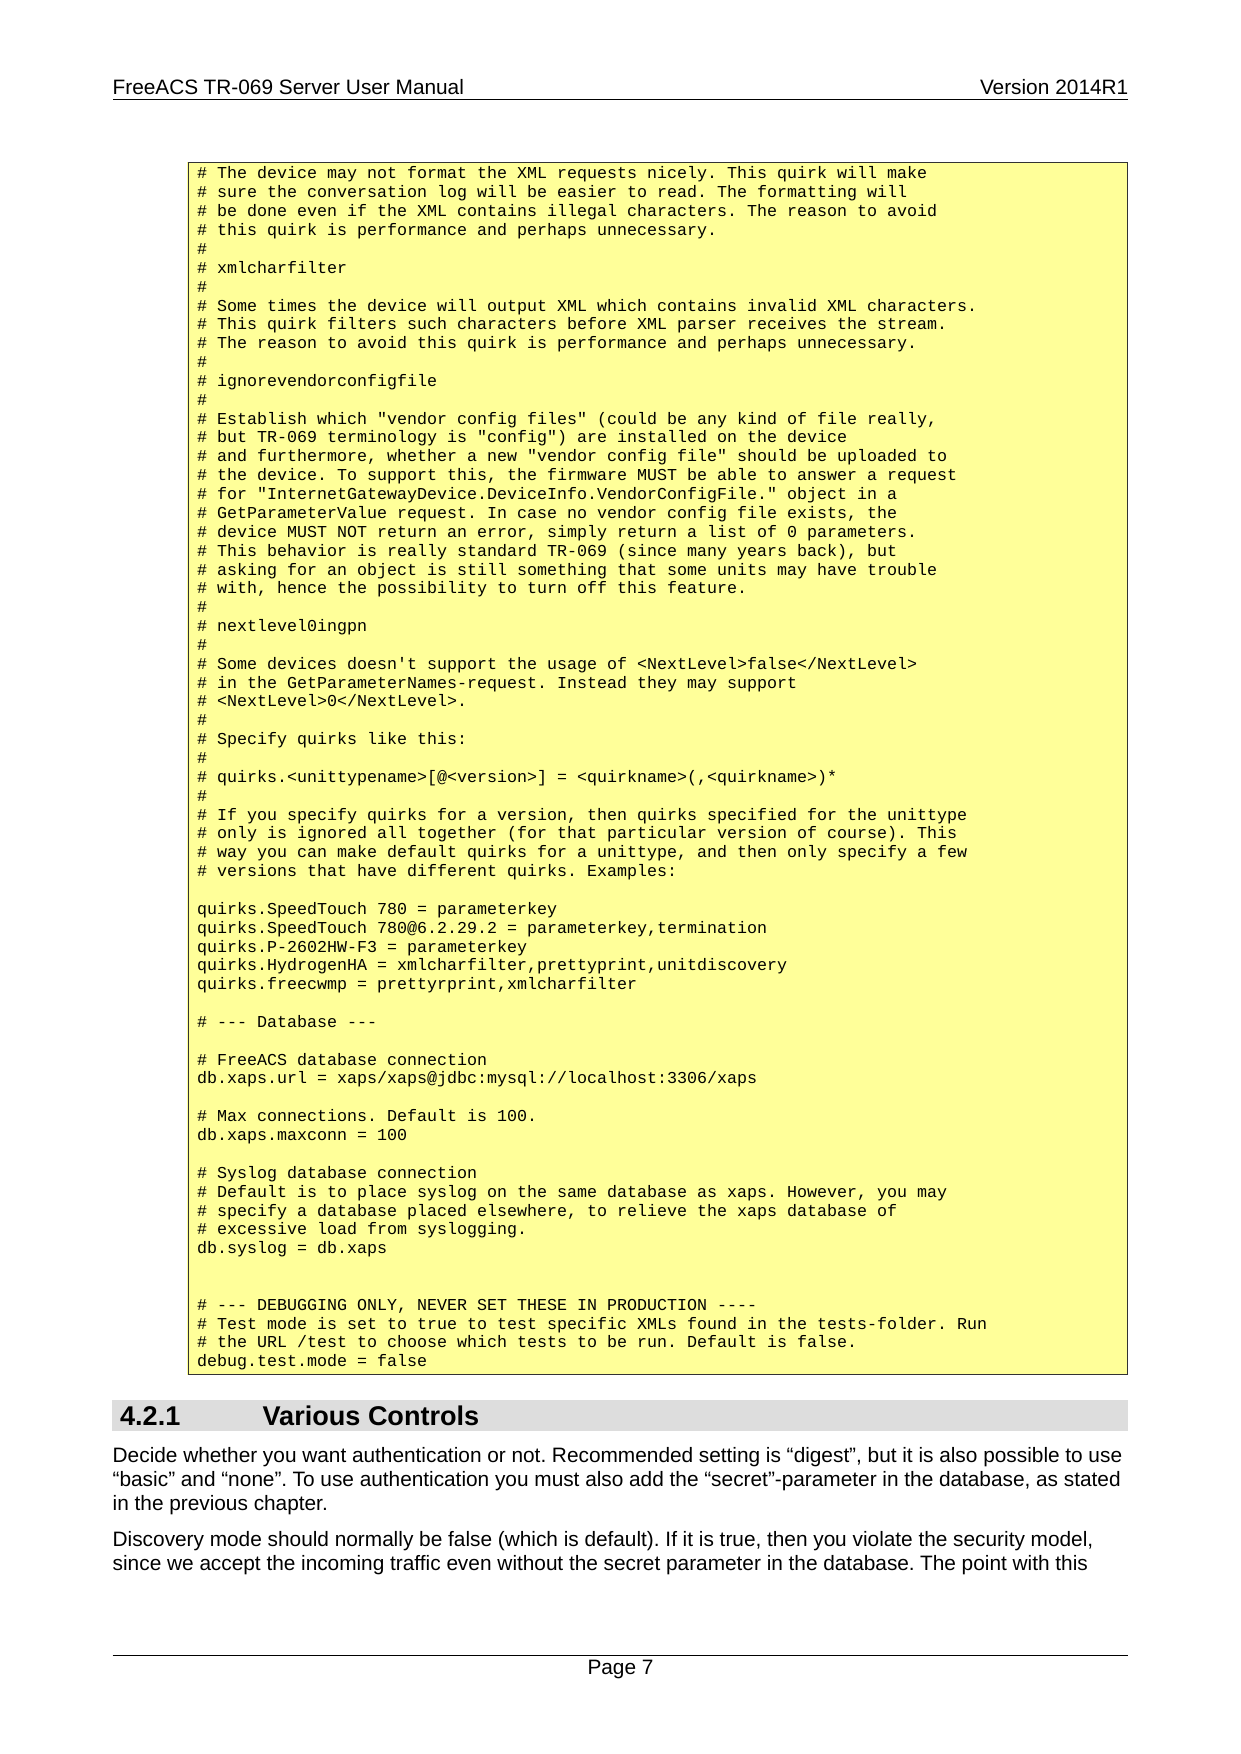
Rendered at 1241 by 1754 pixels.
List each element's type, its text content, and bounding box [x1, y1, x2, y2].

text # nextlevel0ingpn [189, 614, 1127, 633]
text db.xaps.maxconn = 100 [189, 1123, 1127, 1142]
text # quirks.<unittypename>[@<version>] = <quirkname>(,<quirkname>)* [189, 765, 1127, 784]
text # and furthermore, whether a new "vendor config file" should be uploaded to [189, 445, 1127, 464]
text # [189, 784, 1127, 803]
text # FreeACS database connection [189, 1048, 1127, 1067]
text # Some times the device will output XML which contains invalid XML characters. [189, 294, 1127, 313]
text # be done even if the XML contains illegal characters. The reason to avoid [189, 200, 1127, 218]
text # way you can make default quirks for a unittype, and then only specify a few [189, 841, 1127, 859]
text # for "InternetGatewayDevice.DeviceInfo.VendorConfigFile." object in a [189, 482, 1127, 501]
text # Syslog database connection [189, 1161, 1127, 1180]
text # The reason to avoid this quirk is performance and perhaps unnecessary. [189, 332, 1127, 351]
text # [189, 596, 1127, 614]
text # the URL /test to choose which tests to be run. Default is false. [189, 1331, 1127, 1350]
text # this quirk is performance and perhaps unnecessary. [189, 218, 1127, 237]
text # [189, 351, 1127, 369]
text # ignorevendorconfigfile [189, 369, 1127, 388]
text quirks.SpeedTouch 780 = parameterkey [189, 897, 1127, 916]
text # device MUST NOT return an error, simply return a list of 0 parameters. [189, 520, 1127, 539]
text # xmlcharfilter [189, 256, 1127, 275]
text # [189, 746, 1127, 765]
text Decide whether you want authentication or not. Recommended setting is “digest”, but it is also possible to use “basic” and “none”. To use authentication you must also add the “secret”-parameter in the database, as stated in the previous chapter. [112, 1443, 1128, 1515]
text # excessive load from syslogging. [189, 1218, 1127, 1237]
text # with, hence the possibility to turn off this feature. [189, 577, 1127, 596]
text quirks.SpeedTouch 780@6.2.29.2 = parameterkey,termination [189, 916, 1127, 935]
text quirks.HydrogenHA = xmlcharfilter,prettyprint,unitdiscovery [189, 954, 1127, 973]
text # versions that have different quirks. Examples: [189, 859, 1127, 878]
text db.xaps.url = xaps/xaps@jdbc:mysql://localhost:3306/xaps [189, 1067, 1127, 1086]
text # Max connections. Default is 100. [189, 1105, 1127, 1123]
text # Some devices doesn't support the usage of <NextLevel>false</NextLevel> [189, 652, 1127, 671]
text # --- Database --- [189, 1010, 1127, 1029]
text # <NextLevel>0</NextLevel>. [189, 690, 1127, 709]
text # asking for an object is still something that some units may have trouble [189, 558, 1127, 577]
text # specify a database placed elsewhere, to relieve the xaps database of [189, 1199, 1127, 1218]
text # Test mode is set to true to test specific XMLs found in the tests-folder. Run [189, 1312, 1127, 1331]
text # Establish which "vendor config files" (could be any kind of file really, [189, 407, 1127, 426]
text debug.test.mode = false [189, 1350, 1127, 1374]
text quirks.freecwmp = prettyrprint,xmlcharfilter [189, 973, 1127, 992]
text # only is ignored all together (for that particular version of course). This [189, 822, 1127, 841]
subtitle Various Controls [112, 1400, 1128, 1431]
text # the device. To support this, the firmware MUST be able to answer a request [189, 464, 1127, 482]
text # sure the conversation log will be easier to read. The formatting will [189, 181, 1127, 200]
text # [189, 275, 1127, 294]
text # --- DEBUGGING ONLY, NEVER SET THESE IN PRODUCTION ---- [189, 1293, 1127, 1312]
text db.syslog = db.xaps [189, 1237, 1127, 1256]
text # in the GetParameterNames-request. Instead they may support [189, 671, 1127, 690]
text # [189, 709, 1127, 728]
text # but TR-069 terminology is "config") are installed on the device [189, 426, 1127, 445]
text # [189, 633, 1127, 652]
text # Specify quirks like this: [189, 728, 1127, 746]
text # Default is to place syslog on the same database as xaps. However, you may [189, 1180, 1127, 1199]
text # [189, 237, 1127, 256]
text Discovery mode should normally be false (which is default). If it is true, then you violate the security model, since we accept the incoming traffic even without the secret parameter in the database. The point with this [112, 1527, 1128, 1575]
text quirks.P-2602HW-F3 = parameterkey [189, 935, 1127, 954]
text # GetParameterValue request. In case no vendor config file exists, the [189, 501, 1127, 520]
text # If you specify quirks for a version, then quirks specified for the unittype [189, 803, 1127, 822]
text # [189, 388, 1127, 407]
text # This quirk filters such characters before XML parser receives the stream. [189, 313, 1127, 332]
text # The device may not format the XML requests nicely. This quirk will make [189, 163, 1127, 181]
text # This behavior is really standard TR-069 (since many years back), but [189, 539, 1127, 558]
